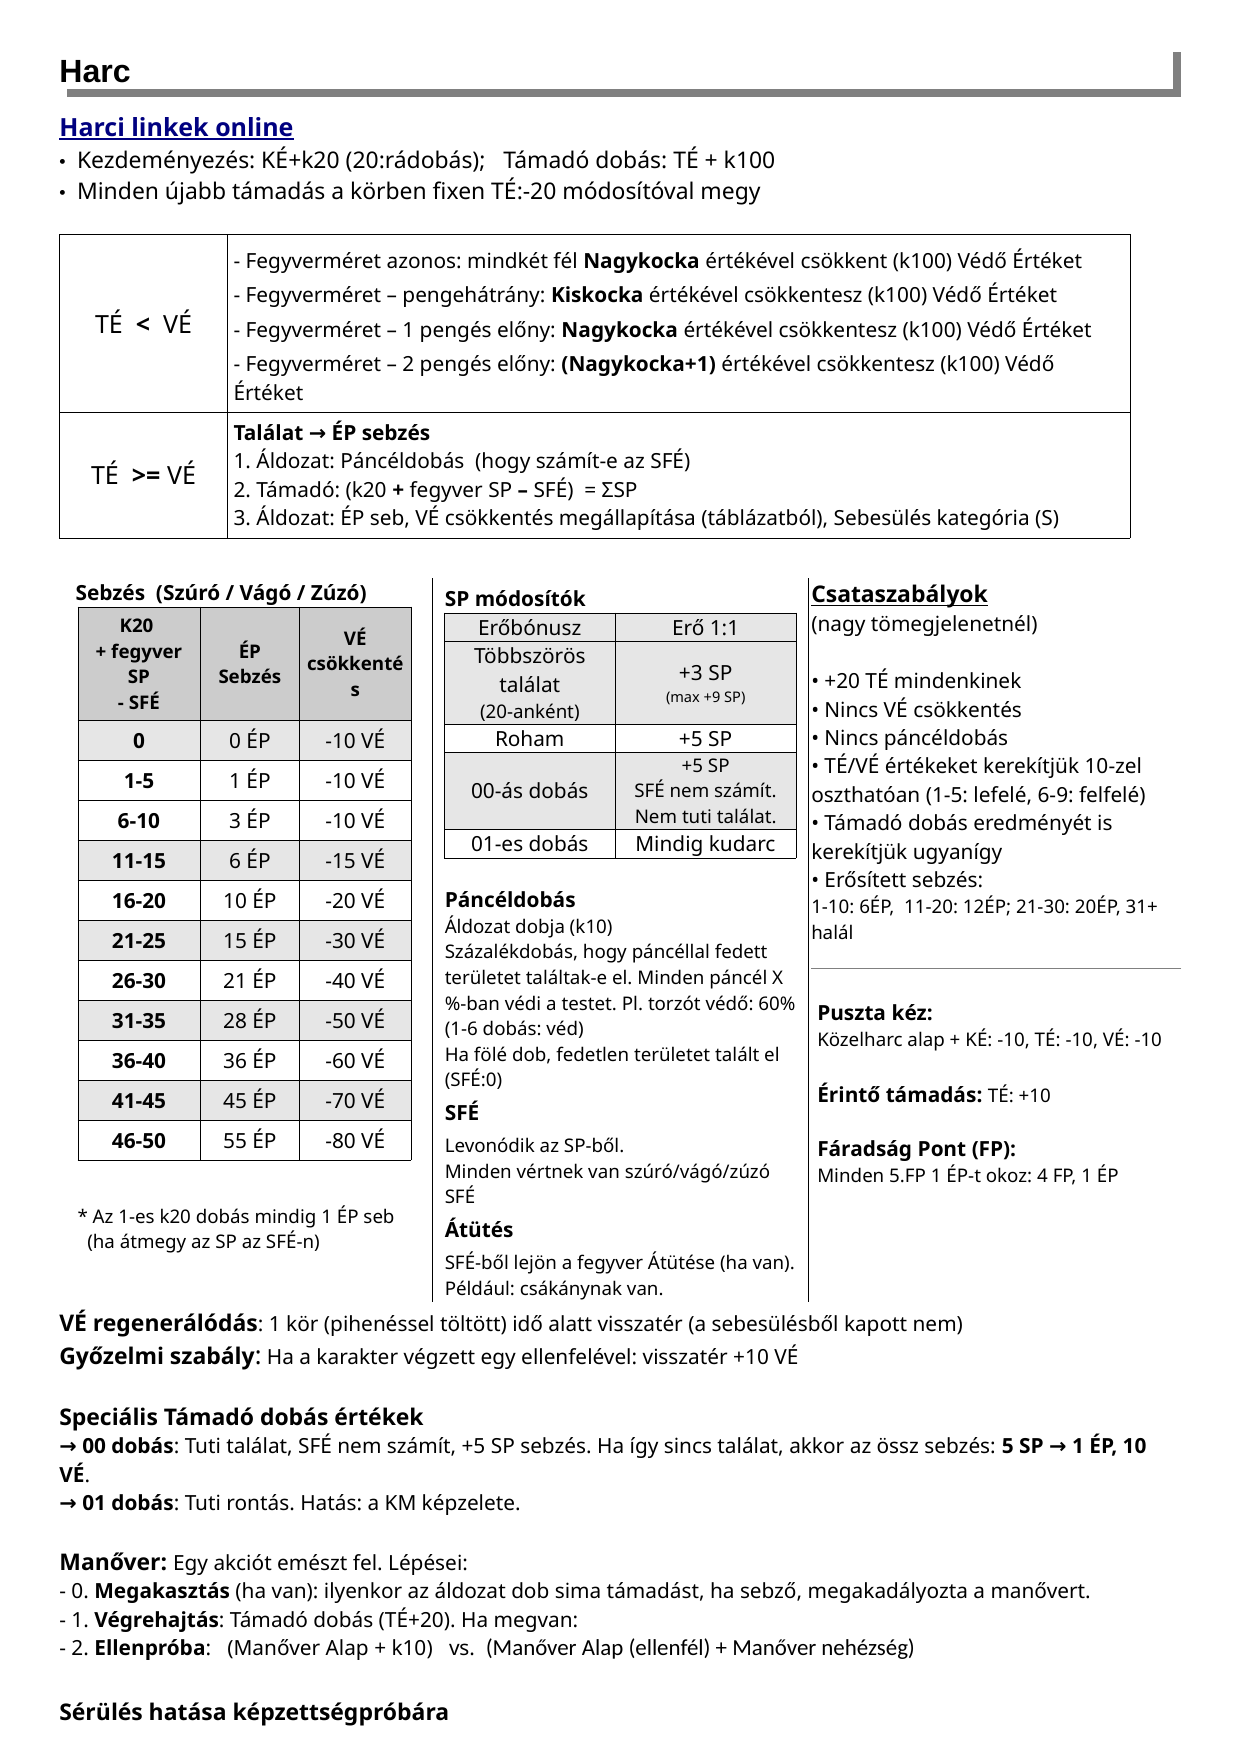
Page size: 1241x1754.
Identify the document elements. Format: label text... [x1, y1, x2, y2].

table_cell -30 VÉ [300, 921, 411, 960]
table_cell 01-es dobás [445, 830, 615, 857]
table_header ÉP Sebzés [201, 608, 299, 720]
table_cell 6-10 [79, 801, 200, 840]
list Minden újabb támadás a körben fixen TÉ:-20 módosítóval megy [59, 175, 1181, 206]
text → 01 dobás: Tuti rontás. Hatás: a KM képzelete. [59, 1488, 1181, 1517]
table_cell Többszörös találat (20-anként) [445, 642, 615, 724]
text • Támadó dobás eredményét is kerekítjük ugyanígy [811, 808, 1181, 865]
text Manőver: Egy akciót emészt fel. Lépései: [59, 1545, 1181, 1577]
text Páncéldobás [444, 885, 800, 913]
text VÉ regenerálódás: 1 kör (pihenéssel töltött) idő alatt visszatér (a sebesülésből kapott nem) [59, 1307, 1181, 1338]
table_cell Roham [445, 725, 615, 752]
table_cell -80 VÉ [300, 1121, 411, 1160]
table_cell 1-5 [79, 761, 200, 800]
text Puszta kéz: Közelharc alap + KÉ: -10, TÉ: -10, VÉ: -10 [817, 998, 1181, 1052]
text Átütés [444, 1215, 800, 1243]
table_header TÉ < VÉ [60, 235, 227, 412]
text • Erősített sebzés: 1-10: 6ÉP, 11-20: 12ÉP; 21-30: 20ÉP, 31+ halál [811, 865, 1181, 945]
table_cell -10 VÉ [300, 801, 411, 840]
table_cell 28 ÉP [201, 1001, 299, 1040]
table_cell 36-40 [79, 1041, 200, 1080]
table_cell 36 ÉP [201, 1041, 299, 1080]
table_cell -70 VÉ [300, 1081, 411, 1120]
text • TÉ/VÉ értékeket kerekítjük 10-zel oszthatóan (1-5: lefelé, 6-9: felfelé) [811, 752, 1181, 808]
text - 0. Megakasztás (ha van): ilyenkor az áldozat dob sima támadást, ha sebző, megakadályozta a manővert. [59, 1577, 1181, 1605]
table_cell -40 VÉ [300, 961, 411, 1000]
table_header - Fegyverméret azonos: mindkét fél Nagykocka értékével csökkent (k100) Védő Értéket - Fegyverméret – pengehátrány: Kiskocka értékével csökkentesz (k100) Védő Értéket - Fegyverméret – 1 pengés előny: Nagykocka értékével csökkentesz (k100) Védő Értéket - Fegyverméret – 2 pengés előny: (Nagykocka+1) értékével csökkentesz (k100) Védő Értéket [228, 235, 1130, 412]
table_cell +3 SP (max +9 SP) [616, 642, 796, 724]
text (nagy tömegjelenetnél) [811, 609, 1181, 638]
text Fáradság Pont (FP): [817, 1134, 1181, 1162]
text Csataszabályok [811, 578, 1181, 609]
table_cell 0 ÉP [201, 721, 299, 760]
table_cell 3 ÉP [201, 801, 299, 840]
table_cell +5 SP SFÉ nem számít. Nem tuti találat. [616, 753, 796, 829]
text Levonódik az SP-ből. Minden vértnek van szúró/vágó/zúzó SFÉ [444, 1132, 800, 1209]
table_cell 45 ÉP [201, 1081, 299, 1120]
text • +20 TÉ mindenkinek [811, 638, 1181, 695]
table_cell 11-15 [79, 841, 200, 880]
table_cell 0 [79, 721, 200, 760]
text * Az 1-es k20 dobás mindig 1 ÉP seb (ha átmegy az SP az SFÉ-n) [59, 1203, 429, 1254]
text Sérülés hatása képzettségpróbára [59, 1696, 1181, 1727]
table_cell -10 VÉ [300, 721, 411, 760]
table_cell 31-35 [79, 1001, 200, 1040]
text SFÉ-ből lejön a fegyver Átütése (ha van). Például: csákánynak van. [444, 1249, 800, 1301]
text → 00 dobás: Tuti találat, SFÉ nem számít, +5 SP sebzés. Ha így sincs találat, akkor az össz sebzés: 5 SP → 1 ÉP, 10 VÉ. [59, 1432, 1181, 1488]
table_cell 21-25 [79, 921, 200, 960]
table_cell 41-45 [79, 1081, 200, 1120]
table_cell 55 ÉP [201, 1121, 299, 1160]
table_cell 46-50 [79, 1121, 200, 1160]
text Sebzés (Szúró / Vágó / Zúzó) [59, 578, 429, 607]
text Speciális Támadó dobás értékek [59, 1400, 1181, 1432]
table_cell 16-20 [79, 881, 200, 920]
table_cell 21 ÉP [201, 961, 299, 1000]
text Minden 5.FP 1 ÉP-t okoz: 4 FP, 1 ÉP [817, 1162, 1181, 1188]
text • Nincs páncéldobás [811, 723, 1181, 752]
table_cell -60 VÉ [300, 1041, 411, 1080]
table_cell +5 SP [616, 725, 796, 752]
table_cell 10 ÉP [201, 881, 299, 920]
text SP módosítók [444, 584, 805, 613]
table_cell -20 VÉ [300, 881, 411, 920]
table_header Erőbónusz [445, 614, 615, 641]
text Harci linkek online [59, 110, 1181, 144]
table_header Erő 1:1 [616, 614, 796, 641]
list Kezdeményezés: KÉ+k20 (20:rádobás); Támadó dobás: TÉ + k100 [59, 144, 1181, 175]
table_header K20 + fegyver SP - SFÉ [79, 608, 200, 720]
text Győzelmi szabály: Ha a karakter végzett egy ellenfelével: visszatér +10 VÉ [59, 1338, 1181, 1372]
text - 2. Ellenpróba: (Manőver Alap + k10) vs. (Manőver Alap (ellenfél) + Manőver nehézség) [59, 1633, 1181, 1690]
table_cell 15 ÉP [201, 921, 299, 960]
text Érintő támadás: TÉ: +10 [817, 1052, 1181, 1134]
subtitle Harc [59, 52, 1173, 89]
table_cell 1 ÉP [201, 761, 299, 800]
table_cell 26-30 [79, 961, 200, 1000]
table_cell -10 VÉ [300, 761, 411, 800]
table_cell TÉ >= VÉ [60, 413, 227, 537]
table_cell -50 VÉ [300, 1001, 411, 1040]
table_cell 00-ás dobás [445, 753, 615, 829]
text Áldozat dobja (k10) Százalékdobás, hogy páncéllal fedett területet találtak-e el. Minden páncél X %-ban védi a testet. Pl. torzót védő: 60% (1-6 dobás: véd) Ha fölé dob, fedetlen területet talált el (SFÉ:0) [444, 913, 800, 1092]
table_cell Találat → ÉP sebzés 1. Áldozat: Páncéldobás (hogy számít-e az SFÉ) 2. Támadó: (k20 + fegyver SP – SFÉ) = ΣSP 3. Áldozat: ÉP seb, VÉ csökkentés megállapítása (táblázatból), Sebesülés kategória (S) [228, 413, 1130, 537]
table_cell Mindig kudarc [616, 830, 796, 857]
text - 1. Végrehajtás: Támadó dobás (TÉ+20). Ha megvan: [59, 1605, 1181, 1633]
table_header VÉ csökkentés [300, 608, 411, 720]
text • Nincs VÉ csökkentés [811, 695, 1181, 723]
table_cell 6 ÉP [201, 841, 299, 880]
text SFÉ [444, 1098, 800, 1126]
table_cell -15 VÉ [300, 841, 411, 880]
